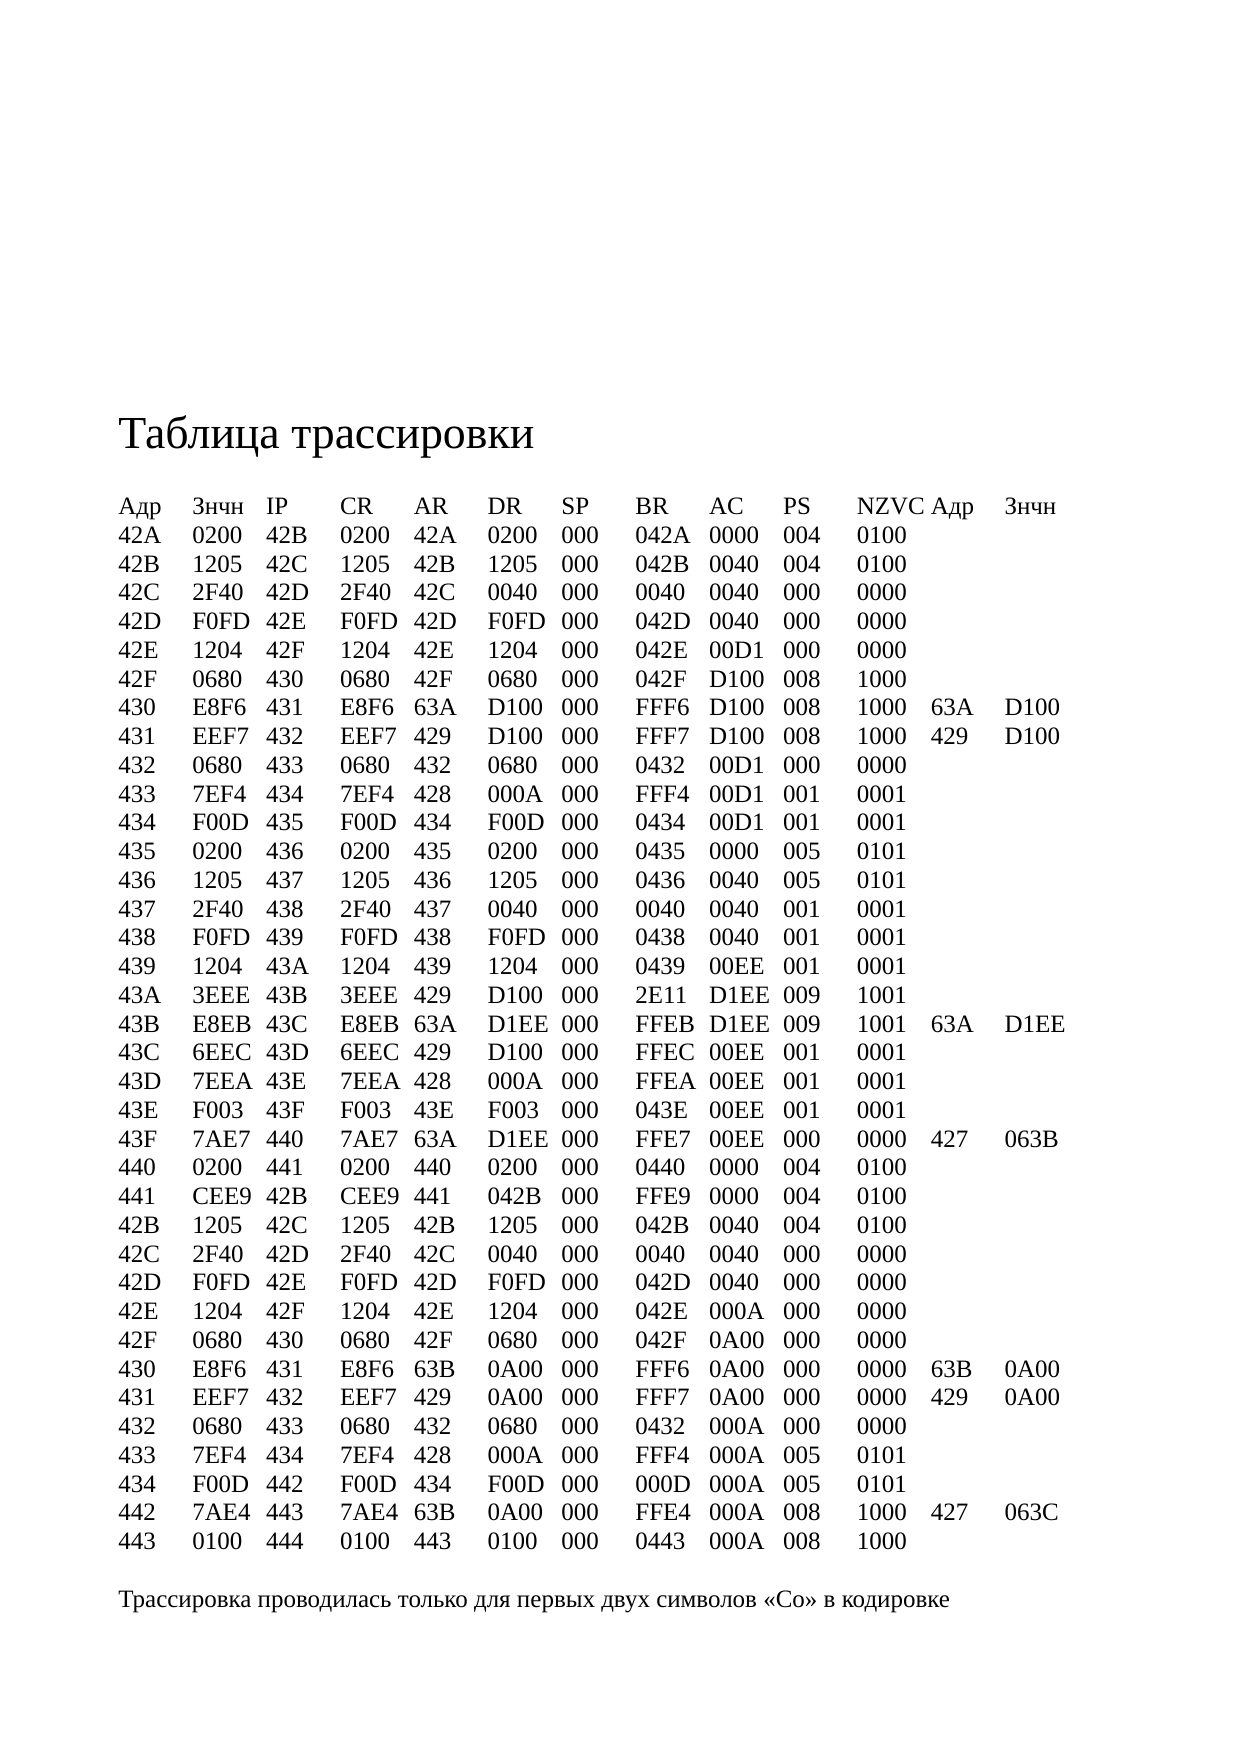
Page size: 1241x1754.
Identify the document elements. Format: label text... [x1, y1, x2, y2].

text 42D F0FD 42E F0FD 42D F0FD 000 042D 0040 000 0000 [118, 606, 1122, 635]
text 434 F00D 435 F00D 434 F00D 000 0434 00D1 001 0001 [118, 807, 1122, 836]
text 430 E8F6 431 E8F6 63A D100 000 FFF6 D100 008 1000 63A D100 [118, 692, 1122, 721]
text 42B 1205 42C 1205 42B 1205 000 042B 0040 004 0100 [118, 1210, 1122, 1239]
text 42F 0680 430 0680 42F 0680 000 042F D100 008 1000 [118, 664, 1122, 692]
text 43A 3EEE 43B 3EEE 429 D100 000 2E11 D1EE 009 1001 [118, 980, 1122, 1009]
text 437 2F40 438 2F40 437 0040 000 0040 0040 001 0001 [118, 894, 1122, 922]
text 442 7AE4 443 7AE4 63B 0A00 000 FFE4 000A 008 1000 427 063C [118, 1497, 1122, 1526]
text 436 1205 437 1205 436 1205 000 0436 0040 005 0101 [118, 865, 1122, 894]
text 431 EEF7 432 EEF7 429 D100 000 FFF7 D100 008 1000 429 D100 [118, 721, 1122, 750]
text 433 7EF4 434 7EF4 428 000A 000 FFF4 000A 005 0101 [118, 1440, 1122, 1469]
text 43D 7EEA 43E 7EEA 428 000A 000 FFEA 00EE 001 0001 [118, 1066, 1122, 1095]
text 42E 1204 42F 1204 42E 1204 000 042E 000A 000 0000 [118, 1296, 1122, 1325]
subtitle Таблица трассировки [118, 406, 1122, 458]
text 434 F00D 442 F00D 434 F00D 000 000D 000A 005 0101 [118, 1469, 1122, 1497]
text 433 7EF4 434 7EF4 428 000A 000 FFF4 00D1 001 0001 [118, 779, 1122, 807]
text 42B 1205 42C 1205 42B 1205 000 042B 0040 004 0100 [118, 549, 1122, 577]
text 438 F0FD 439 F0FD 438 F0FD 000 0438 0040 001 0001 [118, 922, 1122, 951]
text 440 0200 441 0200 440 0200 000 0440 0000 004 0100 [118, 1152, 1122, 1181]
text 435 0200 436 0200 435 0200 000 0435 0000 005 0101 [118, 836, 1122, 865]
text 42D F0FD 42E F0FD 42D F0FD 000 042D 0040 000 0000 [118, 1267, 1122, 1296]
text 439 1204 43A 1204 439 1204 000 0439 00EE 001 0001 [118, 951, 1122, 980]
text 431 EEF7 432 EEF7 429 0A00 000 FFF7 0A00 000 0000 429 0A00 [118, 1382, 1122, 1411]
text Адр Знчн IP CR AR DR SP BR AC PS NZVC Адр Знчн [118, 491, 1122, 520]
text 43F 7AE7 440 7AE7 63A D1EE 000 FFE7 00EE 000 0000 427 063B [118, 1124, 1122, 1152]
text 42A 0200 42B 0200 42A 0200 000 042A 0000 004 0100 [118, 520, 1122, 549]
text 42F 0680 430 0680 42F 0680 000 042F 0A00 000 0000 [118, 1325, 1122, 1354]
text 43E F003 43F F003 43E F003 000 043E 00EE 001 0001 [118, 1095, 1122, 1124]
text 42C 2F40 42D 2F40 42C 0040 000 0040 0040 000 0000 [118, 1239, 1122, 1267]
text 430 E8F6 431 E8F6 63B 0A00 000 FFF6 0A00 000 0000 63B 0A00 [118, 1354, 1122, 1382]
text Трассировка проводилась только для первых двух символов «Со» в кодировке [118, 1584, 1122, 1612]
text 432 0680 433 0680 432 0680 000 0432 000A 000 0000 [118, 1411, 1122, 1440]
text 441 CEE9 42B CEE9 441 042B 000 FFE9 0000 004 0100 [118, 1181, 1122, 1210]
text 443 0100 444 0100 443 0100 000 0443 000A 008 1000 [118, 1526, 1122, 1555]
text 43B E8EB 43C E8EB 63A D1EE 000 FFEB D1EE 009 1001 63A D1EE [118, 1009, 1122, 1037]
text 432 0680 433 0680 432 0680 000 0432 00D1 000 0000 [118, 750, 1122, 779]
text 42E 1204 42F 1204 42E 1204 000 042E 00D1 000 0000 [118, 635, 1122, 664]
text 43C 6EEC 43D 6EEC 429 D100 000 FFEC 00EE 001 0001 [118, 1037, 1122, 1066]
text 42C 2F40 42D 2F40 42C 0040 000 0040 0040 000 0000 [118, 577, 1122, 606]
